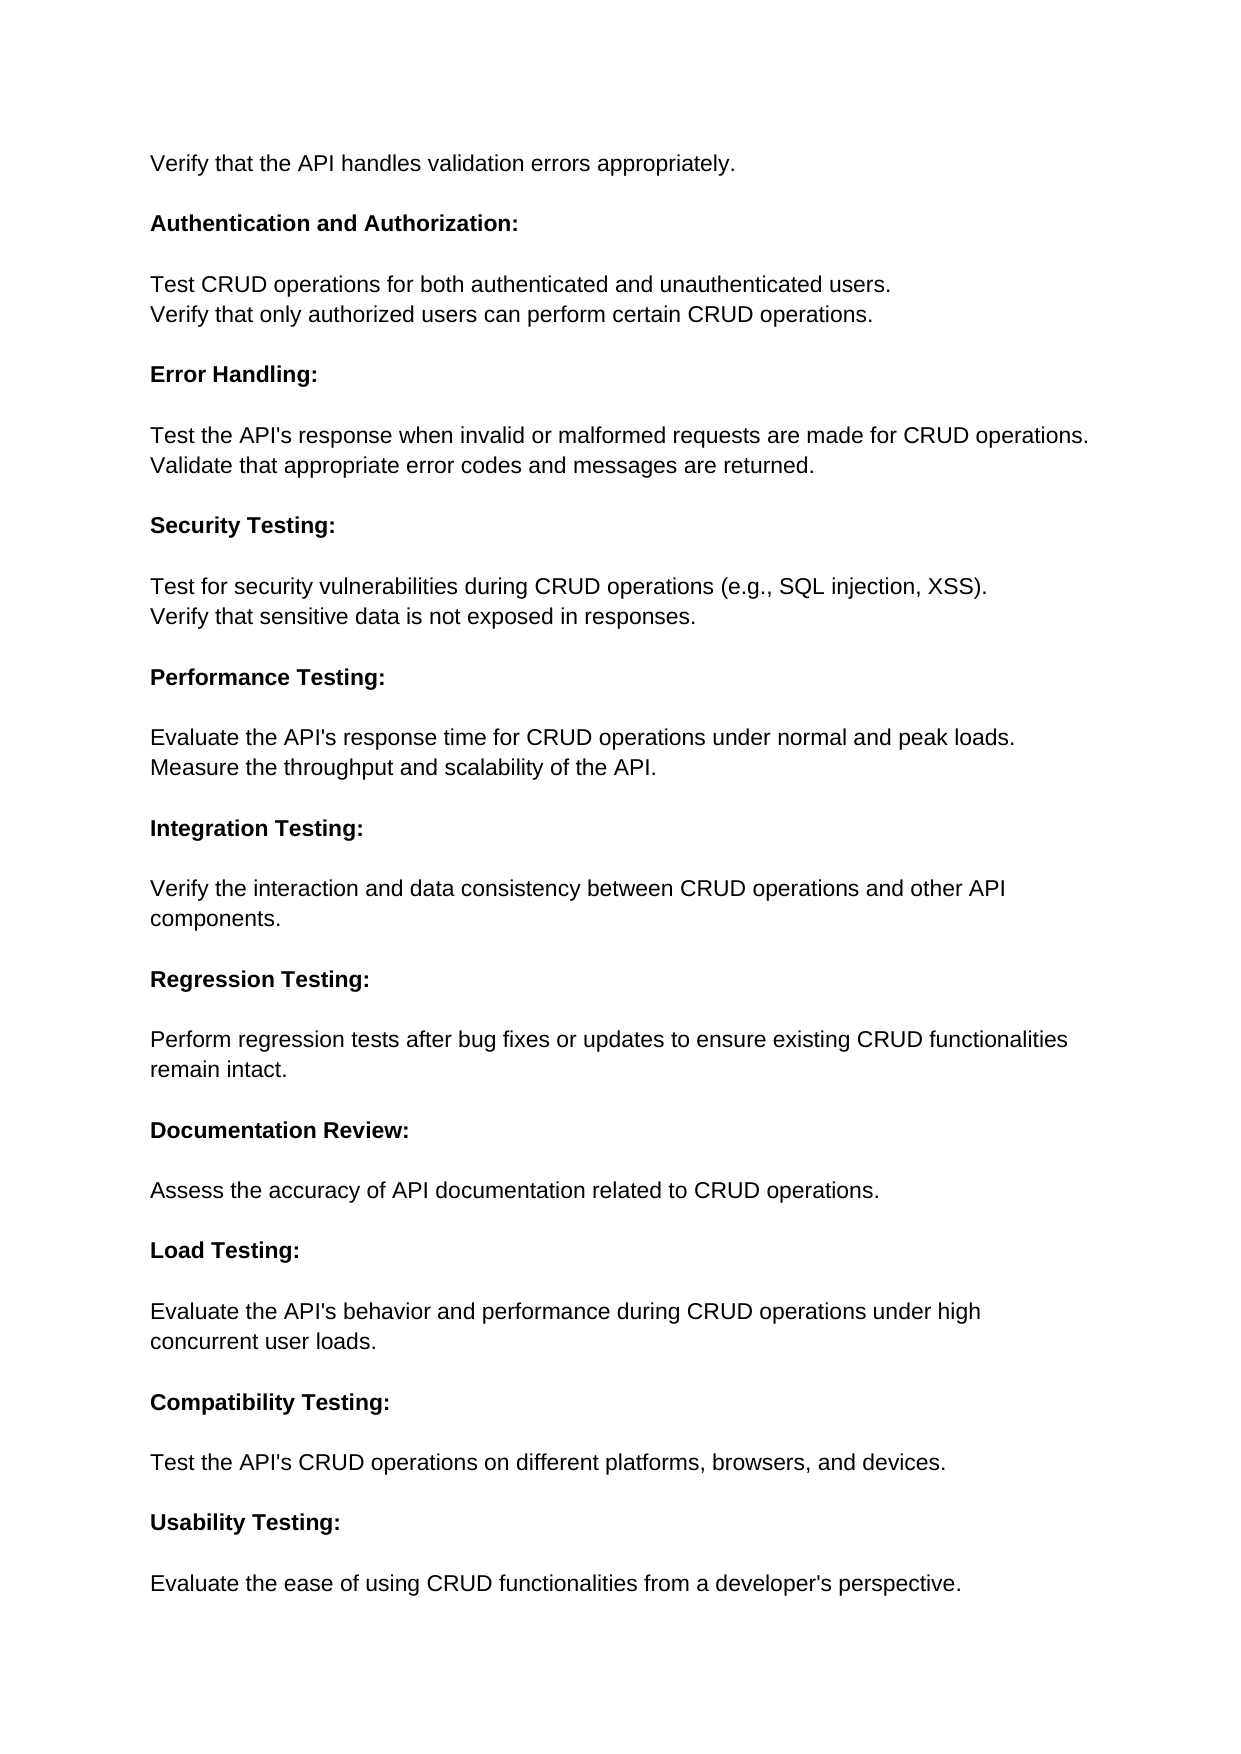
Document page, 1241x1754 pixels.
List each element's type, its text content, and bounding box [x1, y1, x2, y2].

text Test the API's CRUD operations on different platforms, browsers, and devices. [150, 1449, 1090, 1475]
text Perform regression tests after bug fixes or updates to ensure existing CRUD functionalities remain intact. [150, 1026, 1090, 1083]
text Validate that appropriate error codes and messages are returned. [150, 452, 1090, 478]
text Test CRUD operations for both authenticated and unauthenticated users. [150, 271, 1090, 297]
text Integration Testing: [150, 814, 1090, 841]
text Error Handling: [150, 361, 1090, 388]
text Compatibility Testing: [150, 1388, 1090, 1415]
text Test the API's response when invalid or malformed requests are made for CRUD operations. [150, 422, 1090, 448]
text Assess the accuracy of API documentation related to CRUD operations. [150, 1177, 1090, 1203]
text Security Testing: [150, 512, 1090, 539]
text Authentication and Authorization: [150, 210, 1090, 237]
text Verify that sensitive data is not exposed in responses. [150, 603, 1090, 629]
text Evaluate the API's response time for CRUD operations under normal and peak loads. [150, 724, 1090, 750]
text Usability Testing: [150, 1509, 1090, 1536]
text Test for security vulnerabilities during CRUD operations (e.g., SQL injection, XSS). [150, 573, 1090, 599]
text Verify that the API handles validation errors appropriately. [150, 150, 1090, 176]
text Evaluate the ease of using CRUD functionalities from a developer's perspective. [150, 1570, 1090, 1596]
text Evaluate the API's behavior and performance during CRUD operations under high concurrent user loads. [150, 1298, 1090, 1354]
text Verify that only authorized users can perform certain CRUD operations. [150, 301, 1090, 327]
text Documentation Review: [150, 1117, 1090, 1143]
text Verify the interaction and data consistency between CRUD operations and other API components. [150, 875, 1090, 932]
text Regression Testing: [150, 966, 1090, 992]
text Performance Testing: [150, 663, 1090, 690]
text Measure the throughput and scalability of the API. [150, 754, 1090, 781]
text Load Testing: [150, 1237, 1090, 1264]
